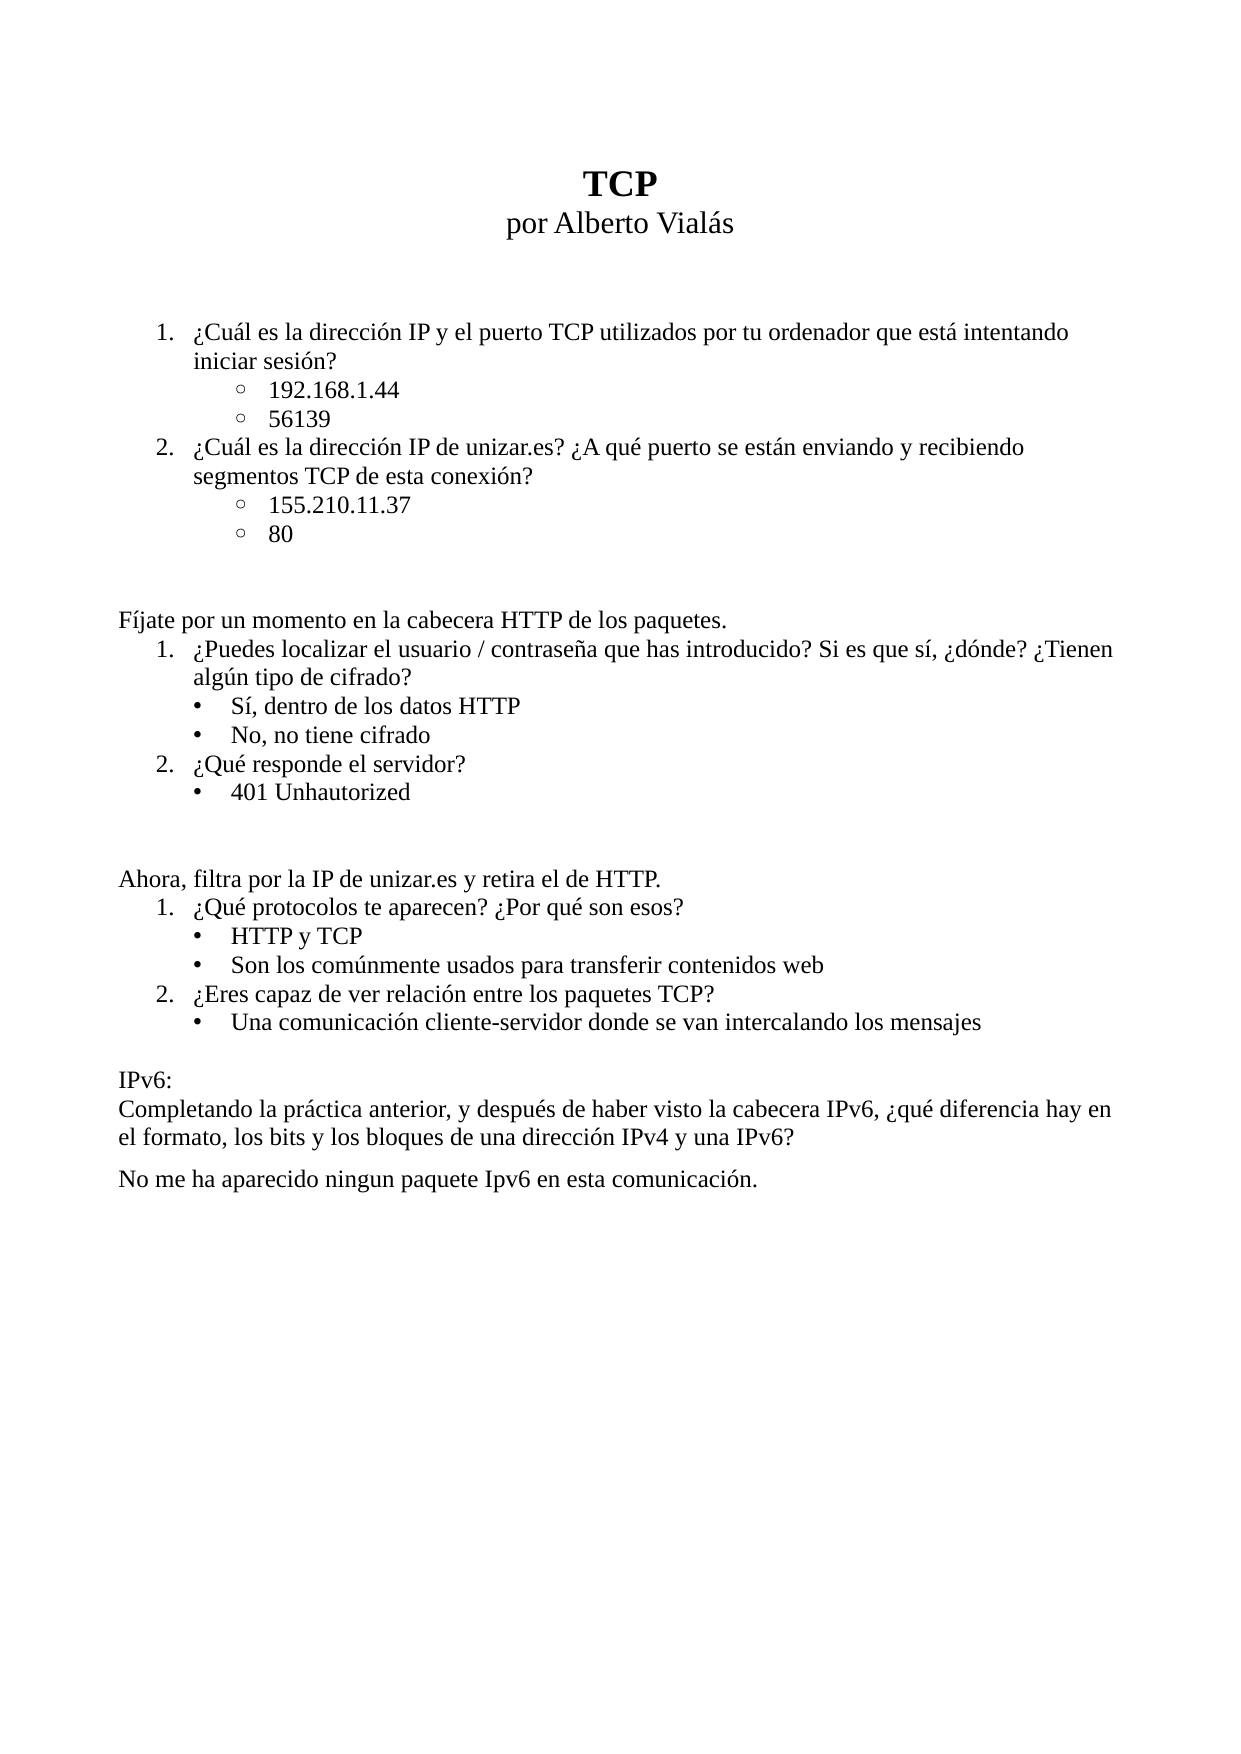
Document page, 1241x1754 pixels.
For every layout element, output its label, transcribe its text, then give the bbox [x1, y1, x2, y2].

list ¿Eres capaz de ver relación entre los paquetes TCP? [156, 979, 1122, 1007]
list 56139 [231, 404, 1122, 432]
list No, no tiene cifrado [193, 720, 1122, 749]
list 155.210.11.37 [231, 490, 1122, 519]
text Fíjate por un momento en la cabecera HTTP de los paquetes. [118, 576, 1122, 634]
list ¿Cuál es la dirección IP y el puerto TCP utilizados por tu ordenador que está intentando iniciar sesión? [156, 317, 1122, 375]
list ¿Qué protocolos te aparecen? ¿Por qué son esos? [156, 892, 1122, 921]
list HTTP y TCP [193, 921, 1122, 950]
text Ahora, filtra por la IP de unizar.es y retira el de HTTP. [118, 835, 1122, 892]
text TCP [118, 161, 1122, 204]
list 401 Unhautorized [193, 777, 1122, 835]
list 80 [231, 519, 1122, 547]
list Son los comúnmente usados para transferir contenidos web [193, 950, 1122, 979]
text IPv6: [118, 1036, 1122, 1094]
list ¿Qué responde el servidor? [156, 749, 1122, 777]
list ¿Puedes localizar el usuario / contraseña que has introducido? Si es que sí, ¿dónde? ¿Tienen algún tipo de cifrado? [156, 634, 1122, 691]
text No me ha aparecido ningun paquete Ipv6 en esta comunicación. [118, 1164, 1122, 1192]
text Completando la práctica anterior, y después de haber visto la cabecera IPv6, ¿qué diferencia hay en el formato, los bits y los bloques de una dirección IPv4 y una IPv6? [118, 1094, 1122, 1151]
list 192.168.1.44 [231, 375, 1122, 404]
list Sí, dentro de los datos HTTP [193, 691, 1122, 720]
text por Alberto Vialás [118, 204, 1122, 240]
list ¿Cuál es la dirección IP de unizar.es? ¿A qué puerto se están enviando y recibiendo segmentos TCP de esta conexión? [156, 432, 1122, 490]
list Una comunicación cliente-servidor donde se van intercalando los mensajes [193, 1007, 1122, 1036]
